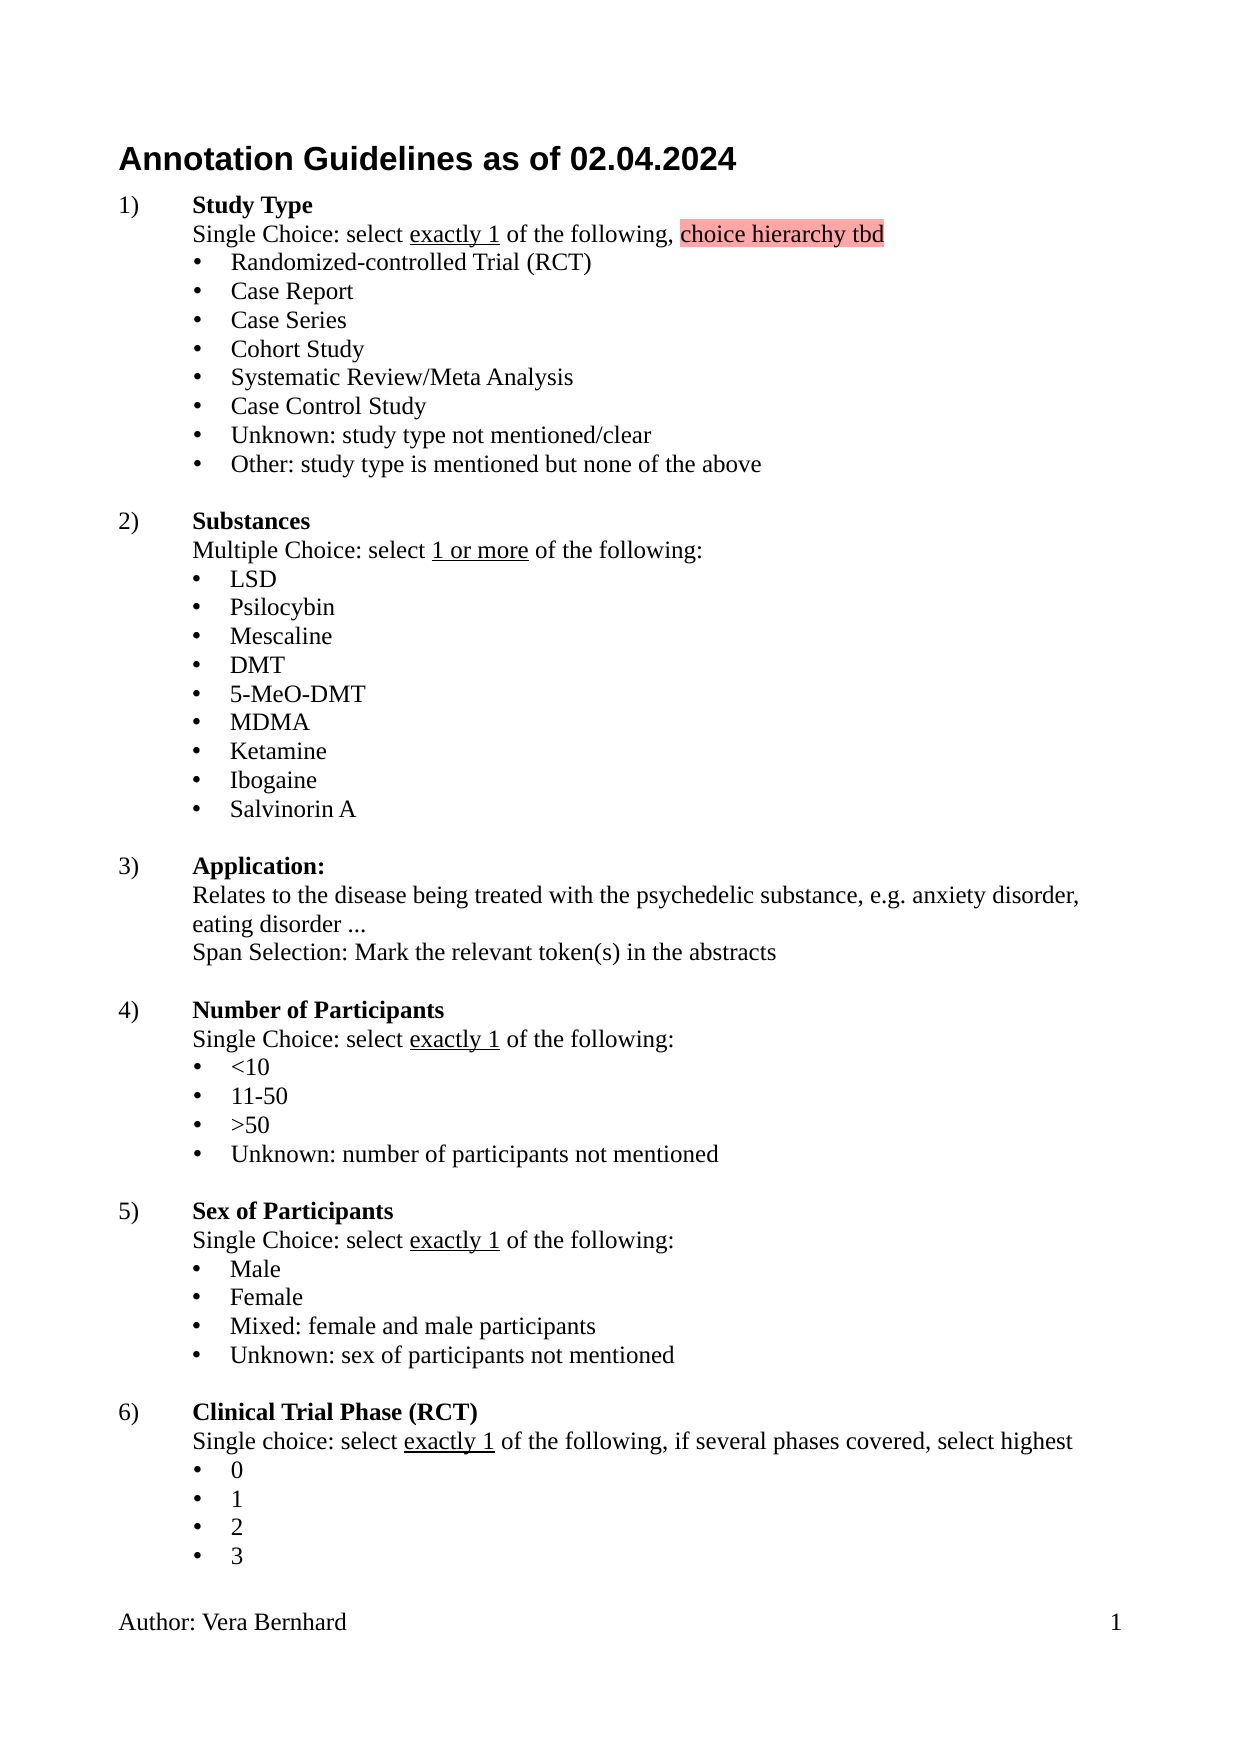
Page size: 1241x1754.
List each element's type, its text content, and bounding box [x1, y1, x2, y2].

list Case Control Study [193, 391, 1122, 420]
text 1) Study Type [118, 190, 1122, 219]
list 11-50 [193, 1081, 1122, 1110]
list Salvinorin A [192, 794, 1122, 822]
list Psilocybin [192, 592, 1122, 621]
list 0 [193, 1455, 1122, 1484]
list Ketamine [192, 736, 1122, 765]
list Female [192, 1282, 1122, 1311]
list 1 [193, 1484, 1122, 1512]
list Mescaline [192, 621, 1122, 650]
text 2) Substances [118, 506, 1122, 535]
text Multiple Choice: select 1 or more of the following: [118, 535, 1122, 564]
list Male [192, 1254, 1122, 1282]
text Single Choice: select exactly 1 of the following, choice hierarchy tbd [118, 219, 1122, 247]
list 2 [193, 1512, 1122, 1541]
text 3) Application: [118, 851, 1122, 880]
list Cohort Study [193, 334, 1122, 362]
text Single Choice: select exactly 1 of the following: [118, 1024, 1122, 1052]
list Randomized-controlled Trial (RCT) [193, 247, 1122, 276]
text Single Choice: select exactly 1 of the following: [118, 1225, 1122, 1254]
list Other: study type is mentioned but none of the above [193, 449, 1122, 477]
list 3 [193, 1541, 1122, 1570]
text 6) Clinical Trial Phase (RCT) [118, 1397, 1122, 1426]
list Case Report [193, 276, 1122, 305]
list <10 [193, 1052, 1122, 1081]
list 5-MeO-DMT [192, 679, 1122, 707]
list >50 [193, 1110, 1122, 1139]
list Case Series [193, 305, 1122, 334]
subtitle Annotation Guidelines as of 02.04.2024 [118, 139, 1122, 177]
list LSD [192, 564, 1122, 592]
text Relates to the disease being treated with the psychedelic substance, e.g. anxiety disorder, eating disorder ... [118, 880, 1122, 937]
text Single choice: select exactly 1 of the following, if several phases covered, select highest [118, 1426, 1122, 1455]
list Mixed: female and male participants [192, 1311, 1122, 1340]
list Unknown: sex of participants not mentioned [192, 1340, 1122, 1369]
list Unknown: study type not mentioned/clear [193, 420, 1122, 449]
text 4) Number of Participants [118, 995, 1122, 1024]
list Ibogaine [192, 765, 1122, 794]
list Systematic Review/Meta Analysis [193, 362, 1122, 391]
list MDMA [192, 707, 1122, 736]
text 5) Sex of Participants [118, 1196, 1122, 1225]
list DMT [192, 650, 1122, 679]
list Unknown: number of participants not mentioned [193, 1139, 1122, 1167]
text Span Selection: Mark the relevant token(s) in the abstracts [118, 937, 1122, 966]
